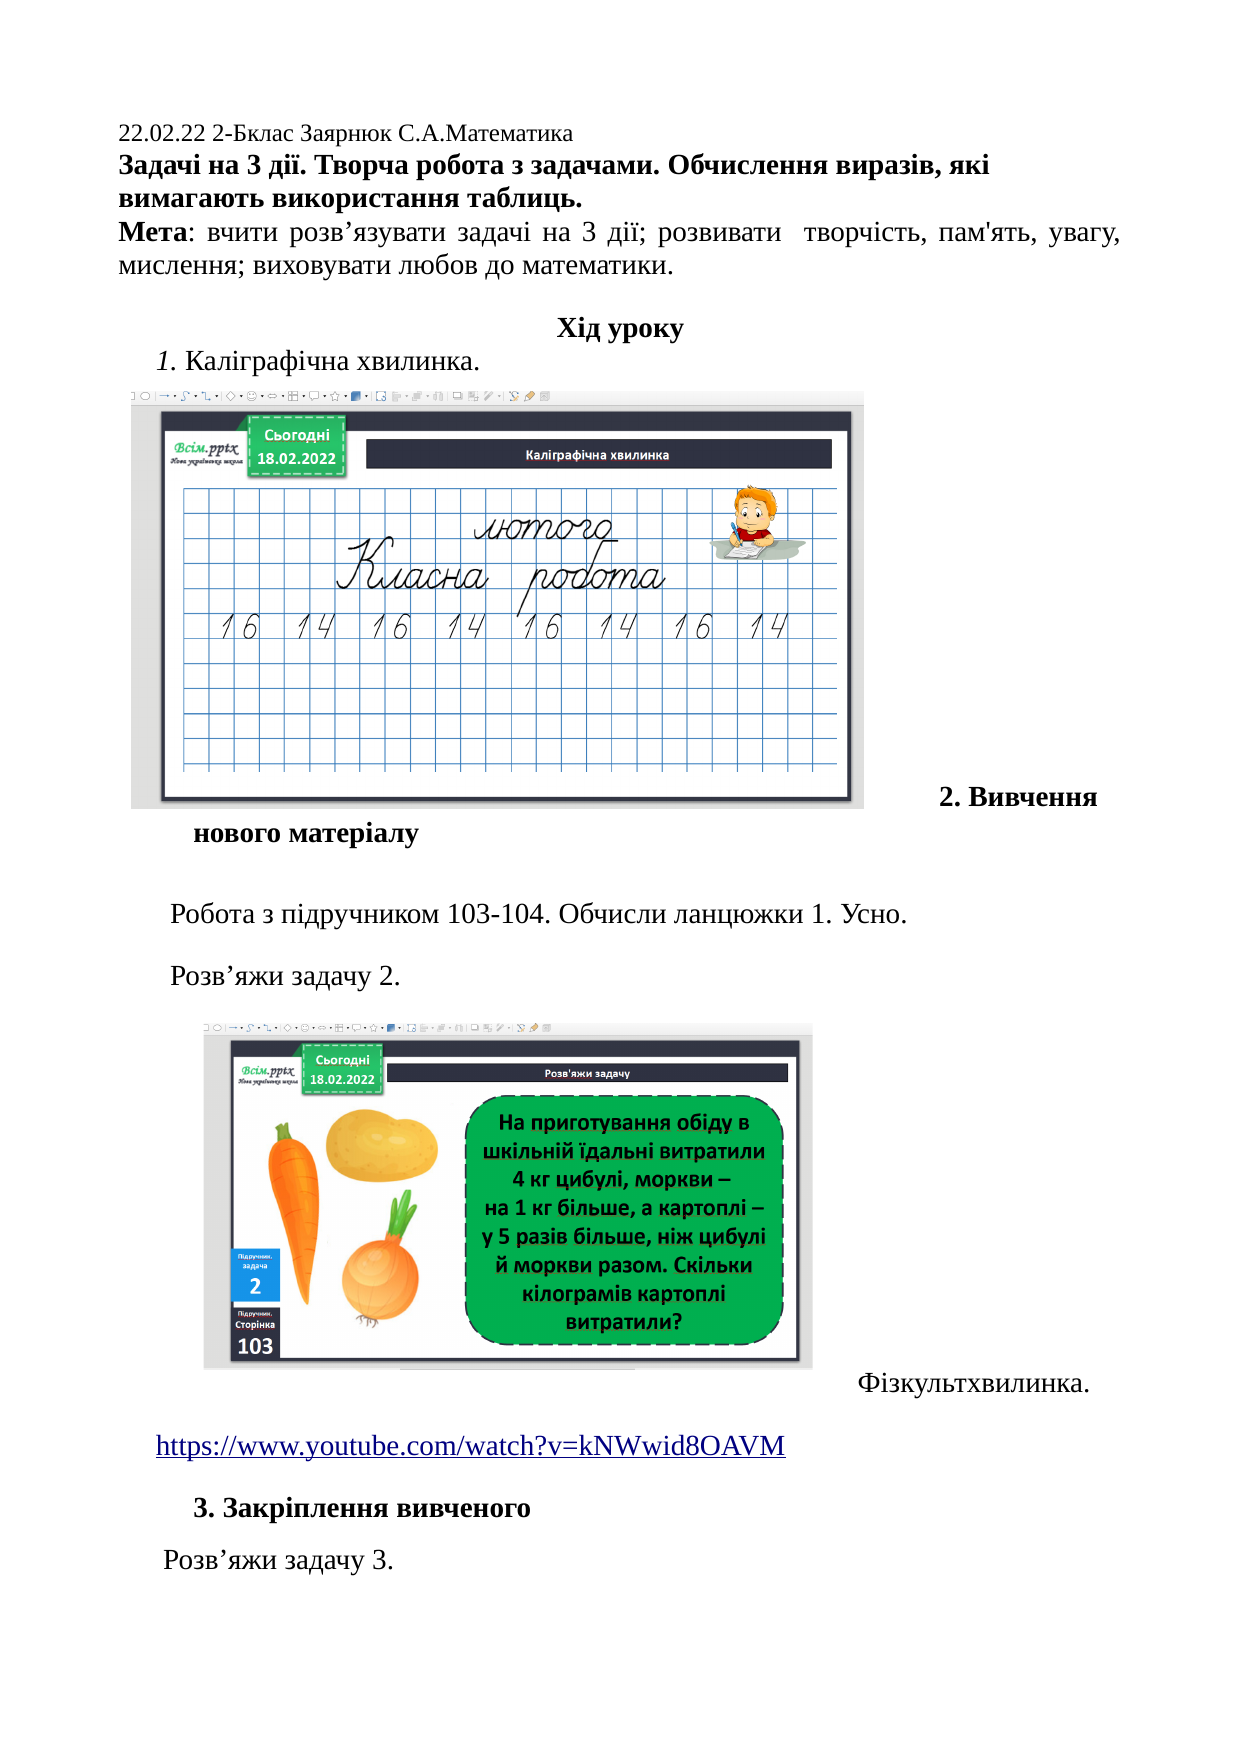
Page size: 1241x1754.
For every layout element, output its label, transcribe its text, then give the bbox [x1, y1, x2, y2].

text 1. Каліграфічна хвилинка. [156, 343, 1122, 377]
text Розв’яжи задачу 3. [156, 1542, 1122, 1576]
list 3. Закріплення вивченого [156, 1490, 1122, 1523]
text Мета: вчити розв’язувати задачі на 3 дії; розвивати творчість, пам'ять, увагу, мислення; виховувати любов до математики. [118, 214, 1122, 281]
text 22.02.22 2-Бклас Заярнюк С.А.Математика [118, 118, 1122, 147]
text Розв’яжи задачу 2. [118, 958, 1122, 992]
picture [131, 391, 864, 809]
text Робота з підручником 103-104. Обчисли ланцюжки 1. Усно. [118, 896, 1122, 929]
text Задачі на 3 дії. Творча робота з задачами. Обчислення виразів, які вимагають використання таблиць. [118, 147, 1122, 214]
text Фізкультхвилинка. [118, 1365, 1122, 1399]
text Хід уроку [118, 310, 1122, 343]
picture [203, 1023, 813, 1370]
text https://www.youtube.com/watch?v=kNWwid8OAVM [118, 1428, 1122, 1461]
list 2. Вивчення нового матеріалу [156, 779, 1122, 848]
